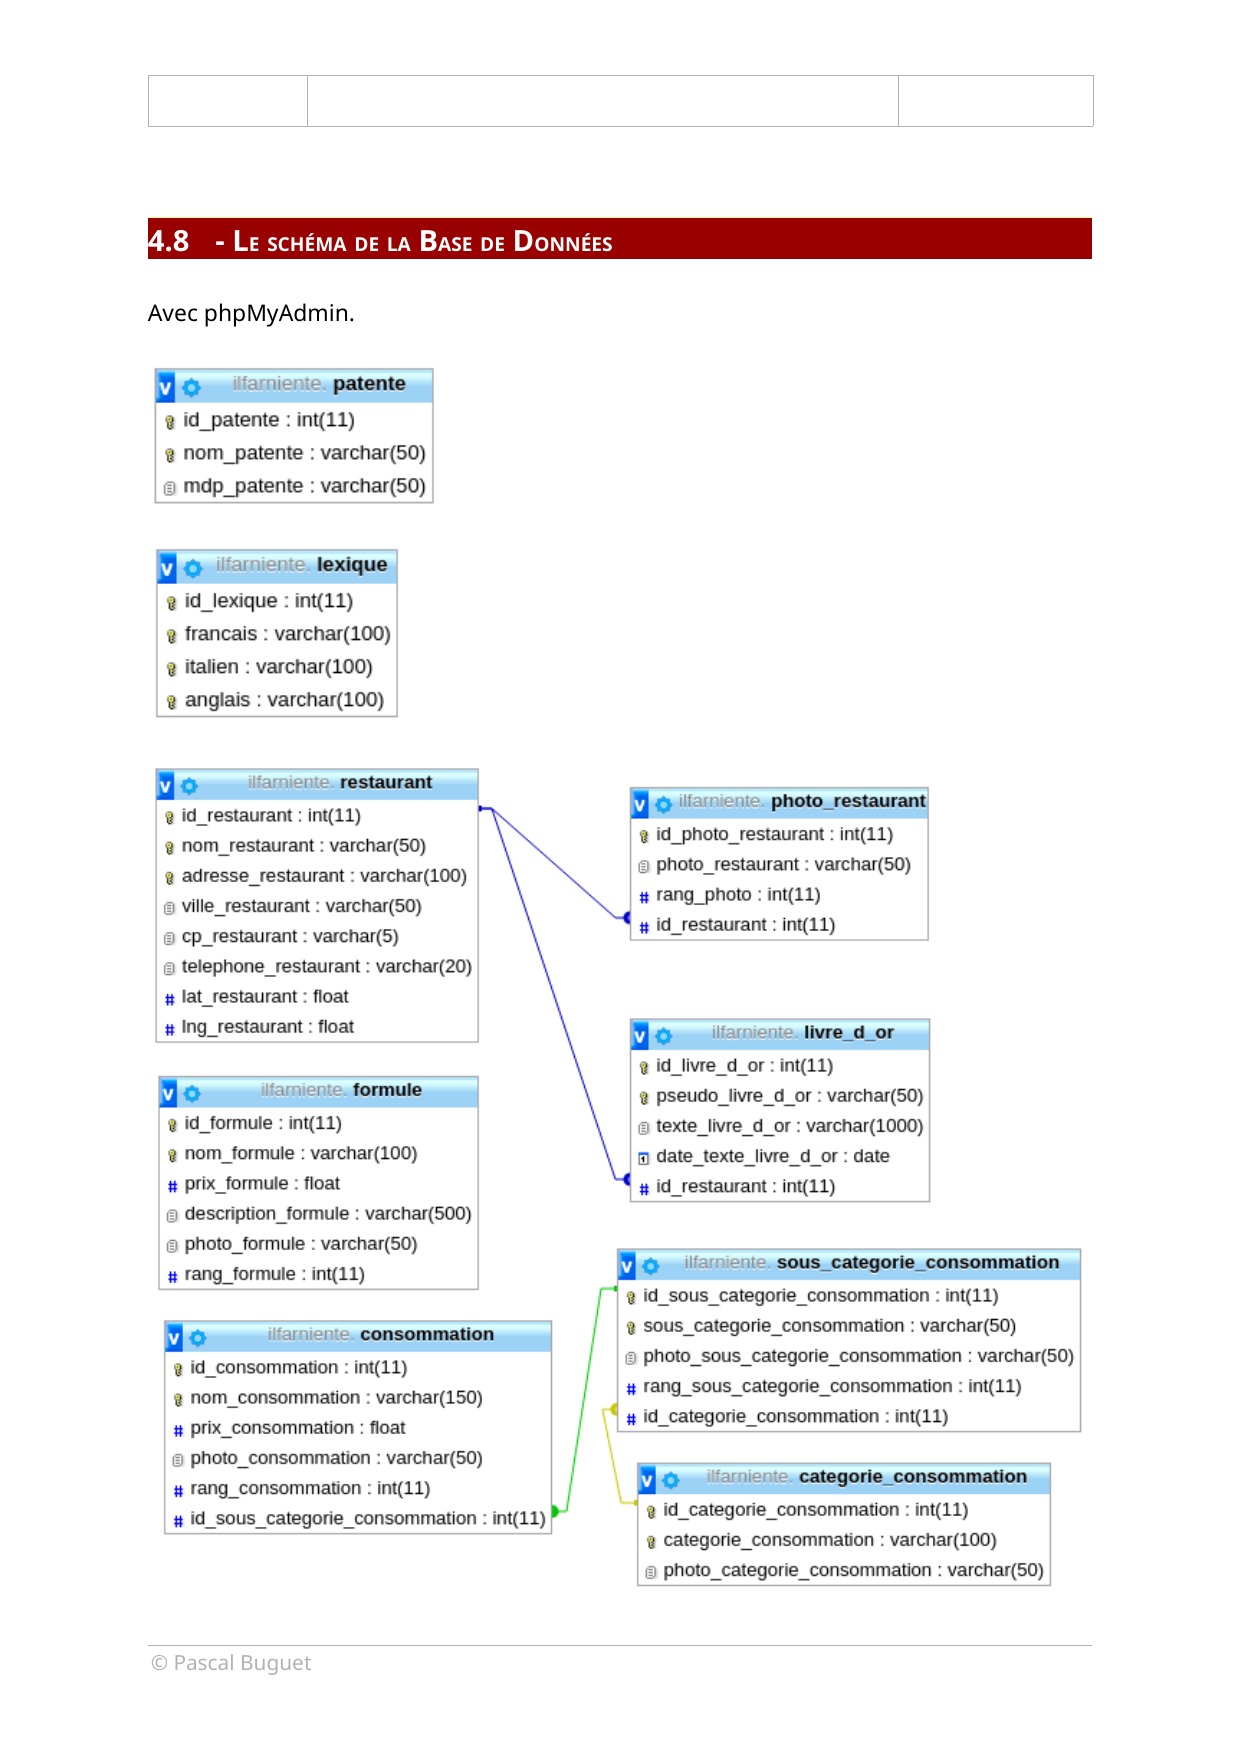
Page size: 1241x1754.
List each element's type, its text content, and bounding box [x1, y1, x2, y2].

text Avec phpMyAdmin. [148, 297, 1092, 328]
picture [147, 540, 406, 727]
picture [147, 757, 1093, 1595]
subtitle - Le schéma de la Base de Données [148, 218, 1092, 259]
picture [147, 359, 445, 510]
